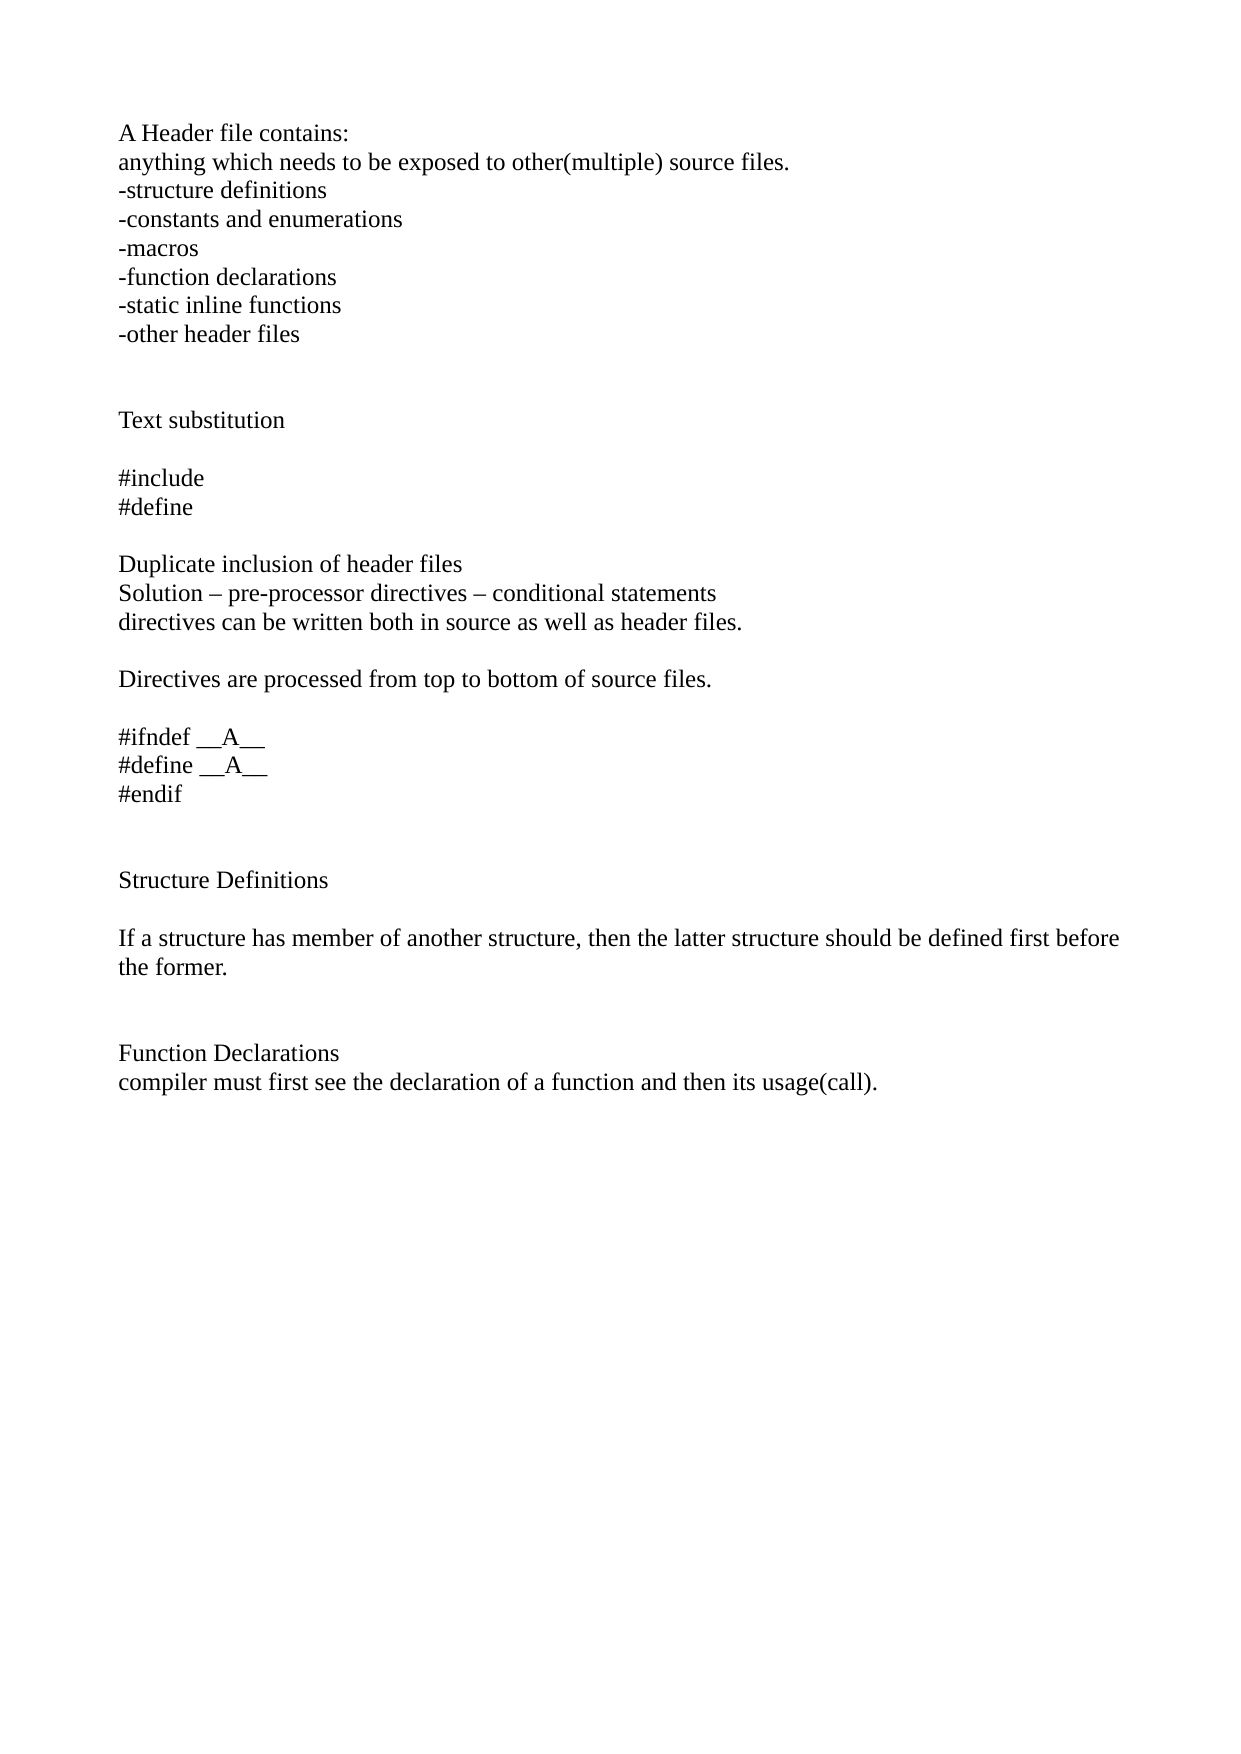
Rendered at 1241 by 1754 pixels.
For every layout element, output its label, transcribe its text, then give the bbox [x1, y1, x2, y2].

text -other header files [118, 319, 1122, 348]
text directives can be written both in source as well as header files. [118, 607, 1122, 636]
text -constants and enumerations [118, 204, 1122, 233]
text Structure Definitions [118, 866, 1122, 894]
text #define [118, 492, 1122, 521]
text A Header file contains: [118, 118, 1122, 147]
text Directives are processed from top to bottom of source files. [118, 664, 1122, 693]
text #ifndef __A__ [118, 722, 1122, 751]
text -macros [118, 233, 1122, 262]
text -structure definitions [118, 176, 1122, 204]
text #define __A__ [118, 751, 1122, 779]
text Text substitution [118, 406, 1122, 434]
text #endif [118, 779, 1122, 808]
text Duplicate inclusion of header files [118, 549, 1122, 578]
text anything which needs to be exposed to other(multiple) source files. [118, 147, 1122, 176]
text #include [118, 463, 1122, 492]
text compiler must first see the declaration of a function and then its usage(call). [118, 1067, 1122, 1096]
text Function Declarations [118, 1038, 1122, 1067]
text Solution – pre-processor directives – conditional statements [118, 578, 1122, 607]
text -static inline functions [118, 291, 1122, 319]
text -function declarations [118, 262, 1122, 291]
text If a structure has member of another structure, then the latter structure should be defined first before the former. [118, 923, 1122, 981]
